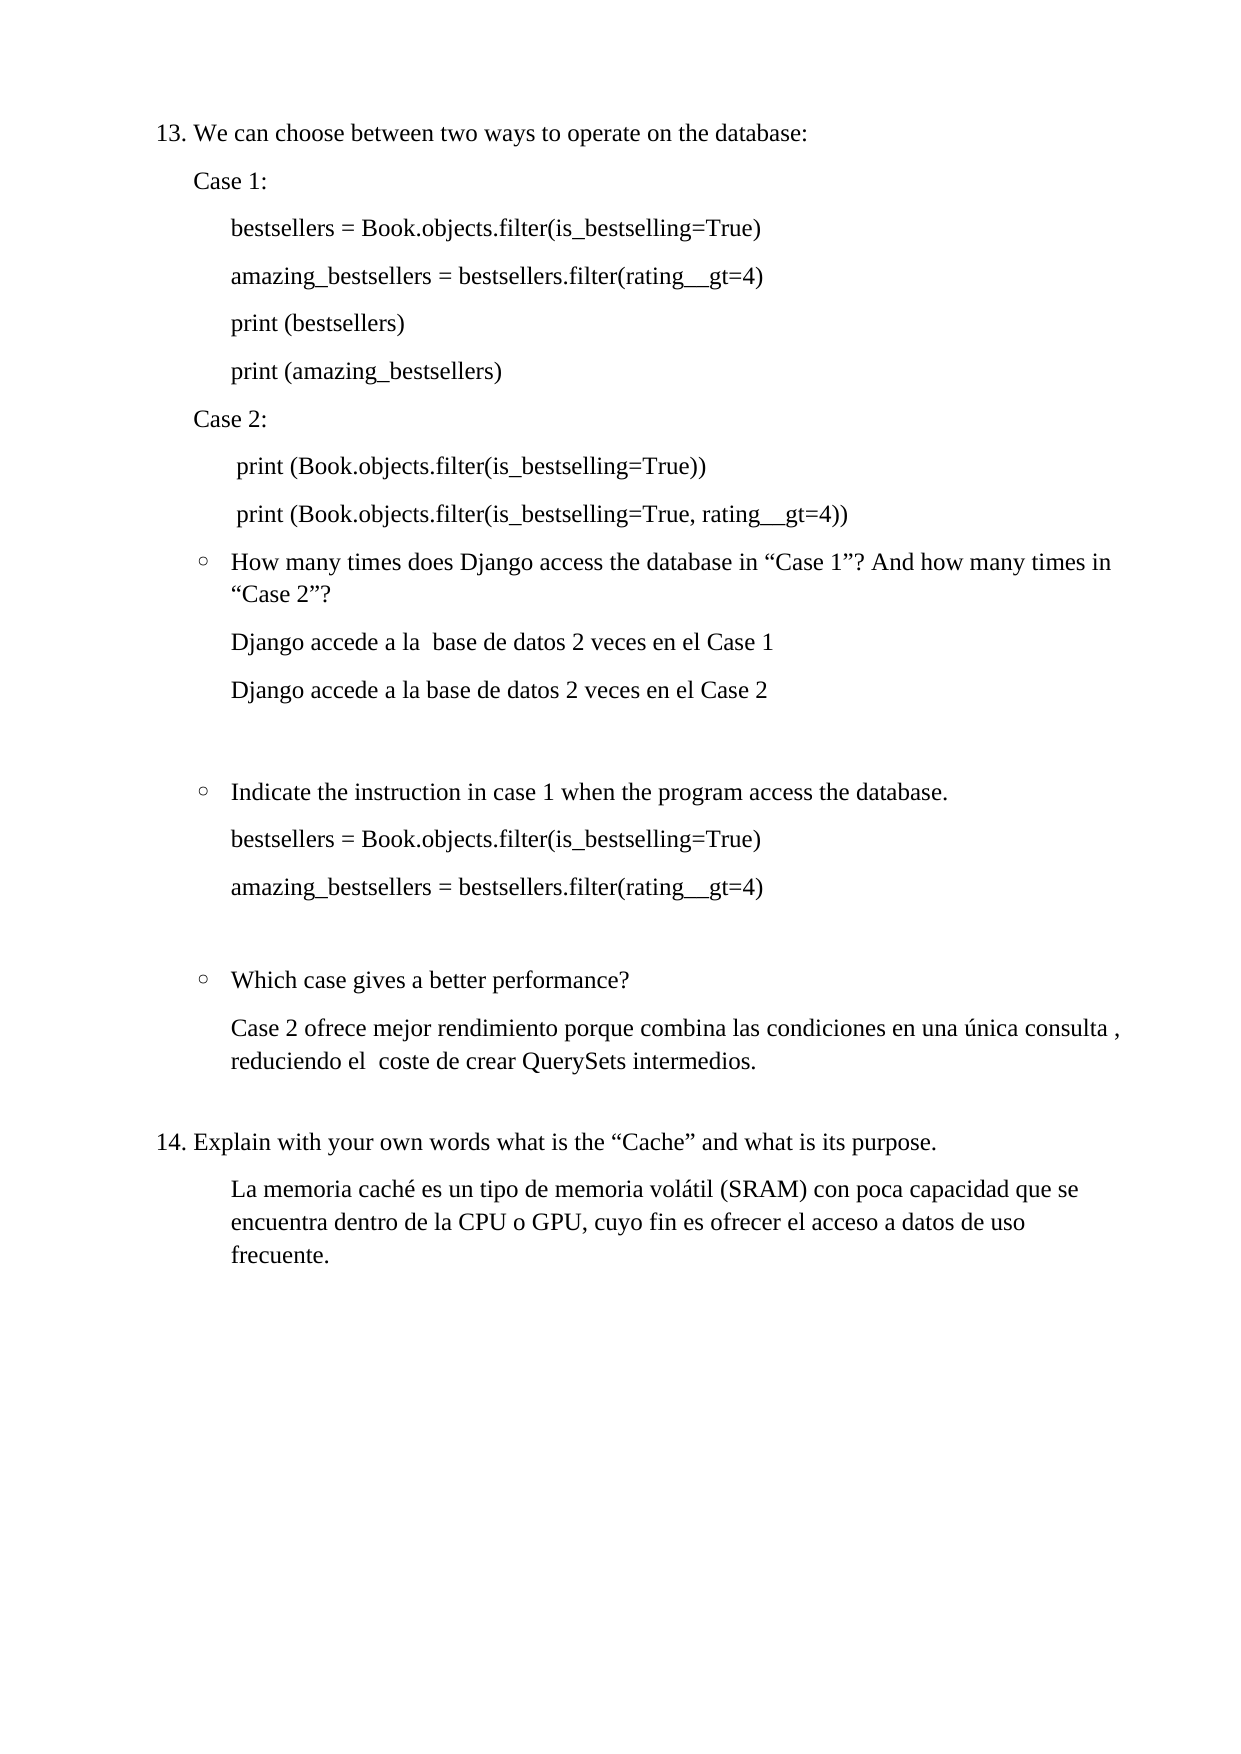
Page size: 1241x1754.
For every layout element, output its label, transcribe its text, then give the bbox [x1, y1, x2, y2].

list We can choose between two ways to operate on the database: [156, 118, 1122, 147]
list bestsellers = Book.objects.filter(is_bestselling=True) [193, 824, 1122, 853]
text amazing_bestsellers = bestsellers.filter(rating__gt=4) [231, 872, 1122, 940]
list Indicate the instruction in case 1 when the program access the database. [193, 777, 1122, 805]
list bestsellers = Book.objects.filter(is_bestselling=True) [193, 213, 1122, 242]
text print (Book.objects.filter(is_bestselling=True, rating__gt=4)) [236, 499, 1122, 528]
text Django accede a la base de datos 2 veces en el Case 2 [231, 675, 1122, 703]
list Django accede a la base de datos 2 veces en el Case 1 [193, 627, 1122, 656]
list Which case gives a better performance? [193, 966, 1122, 994]
list print (bestsellers) [193, 308, 1122, 337]
list Case 2 ofrece mejor rendimiento porque combina las condiciones en una única consulta , reduciendo el coste de crear QuerySets intermedios. [193, 1013, 1122, 1108]
list print (amazing_bestsellers) [193, 356, 1122, 385]
list amazing_bestsellers = bestsellers.filter(rating__gt=4) [193, 261, 1122, 290]
text print (Book.objects.filter(is_bestselling=True)) [236, 451, 1122, 480]
list Case 2: [156, 404, 1122, 432]
list Explain with your own words what is the “Cache” and what is its purpose. [156, 1127, 1122, 1156]
list Case 1: [156, 166, 1122, 194]
list La memoria caché es un tipo de memoria volátil (SRAM) con poca capacidad que se encuentra dentro de la CPU o GPU, cuyo fin es ofrecer el acceso a datos de uso frecuente. [193, 1174, 1122, 1269]
list How many times does Django access the database in “Case 1”? And how many times in “Case 2”? [193, 547, 1122, 608]
